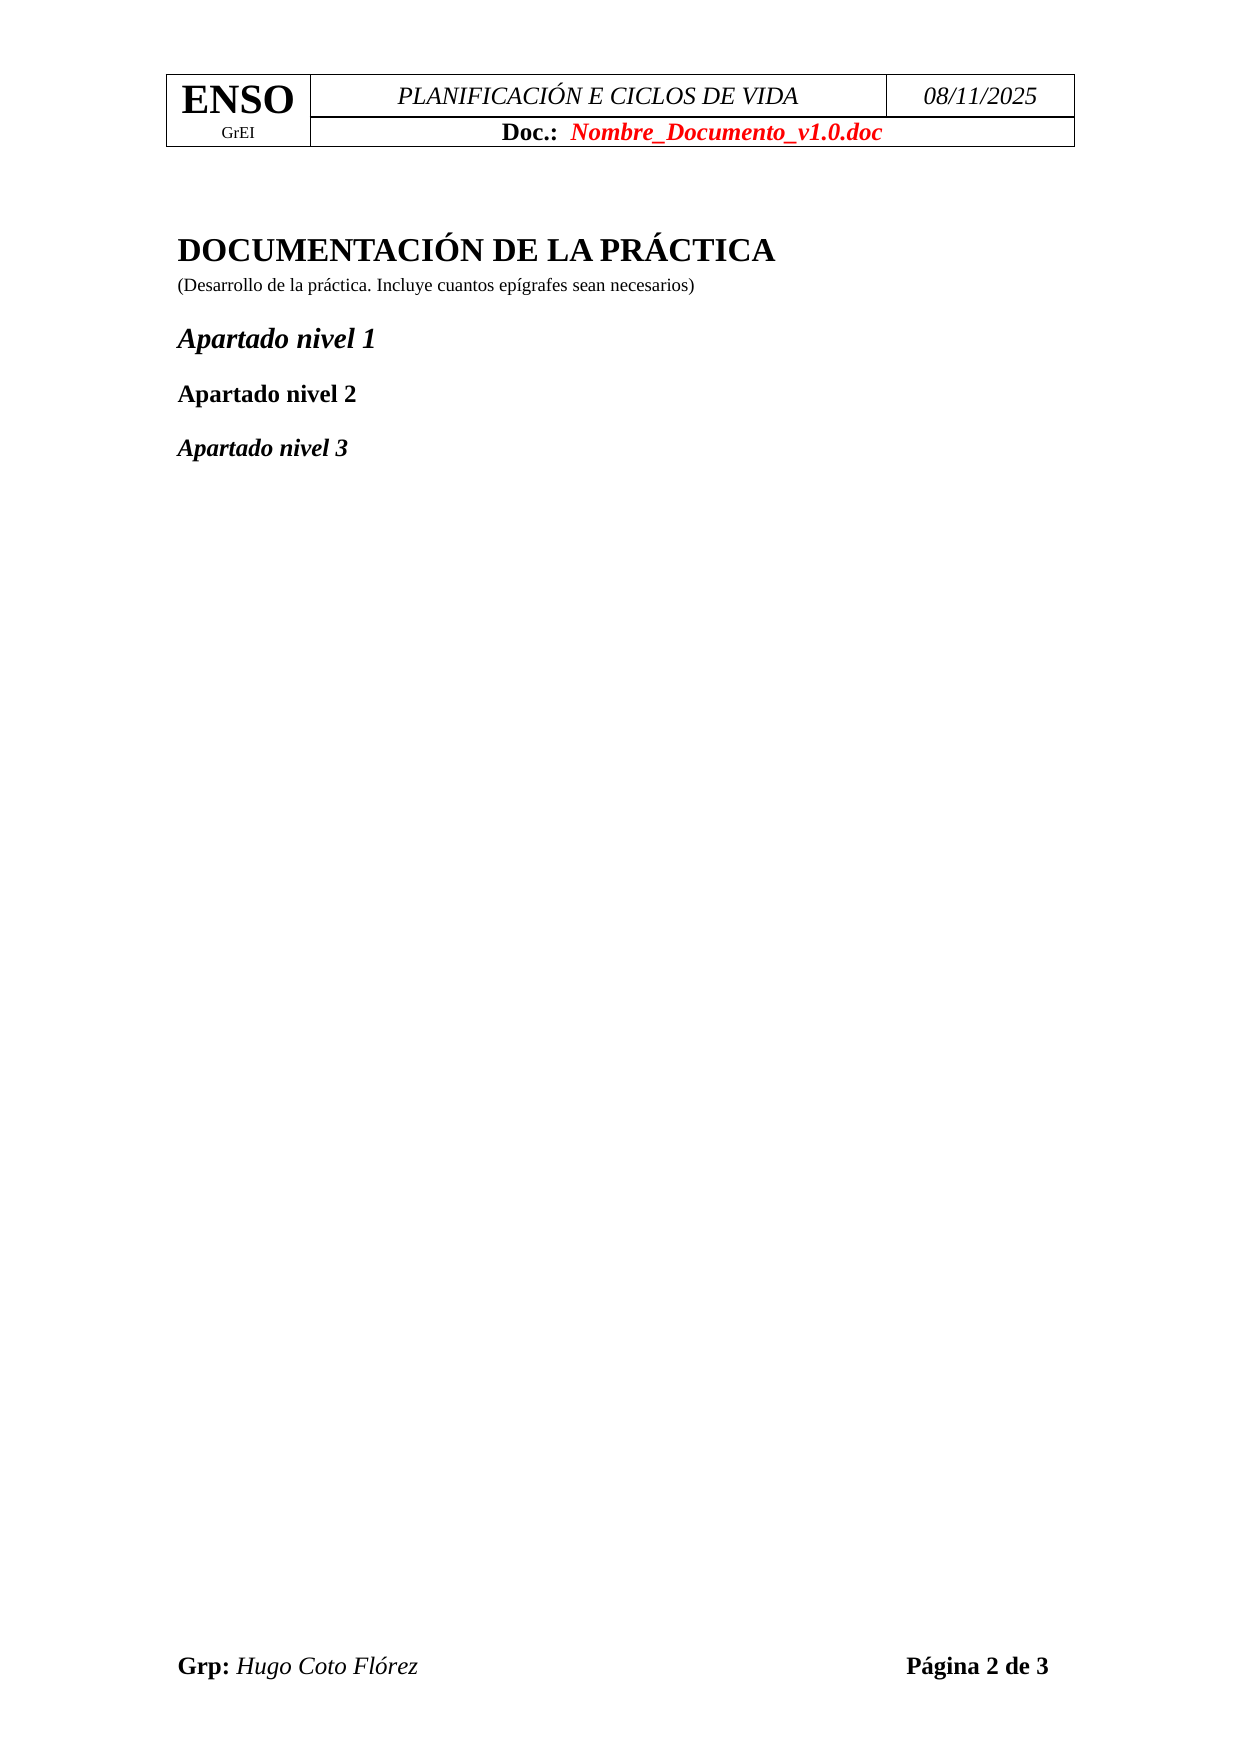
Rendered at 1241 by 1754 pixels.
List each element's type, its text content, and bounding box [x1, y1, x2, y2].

subtitle Apartado nivel 2 [177, 379, 1063, 408]
subtitle DOCUMENTACIÓN DE LA PRÁCTICA [177, 230, 1063, 268]
text (Desarrollo de la práctica. Incluye cuantos epígrafes sean necesarios) [177, 274, 1063, 296]
subtitle Apartado nivel 3 [177, 433, 1063, 462]
subtitle Apartado nivel 1 [177, 321, 1063, 354]
